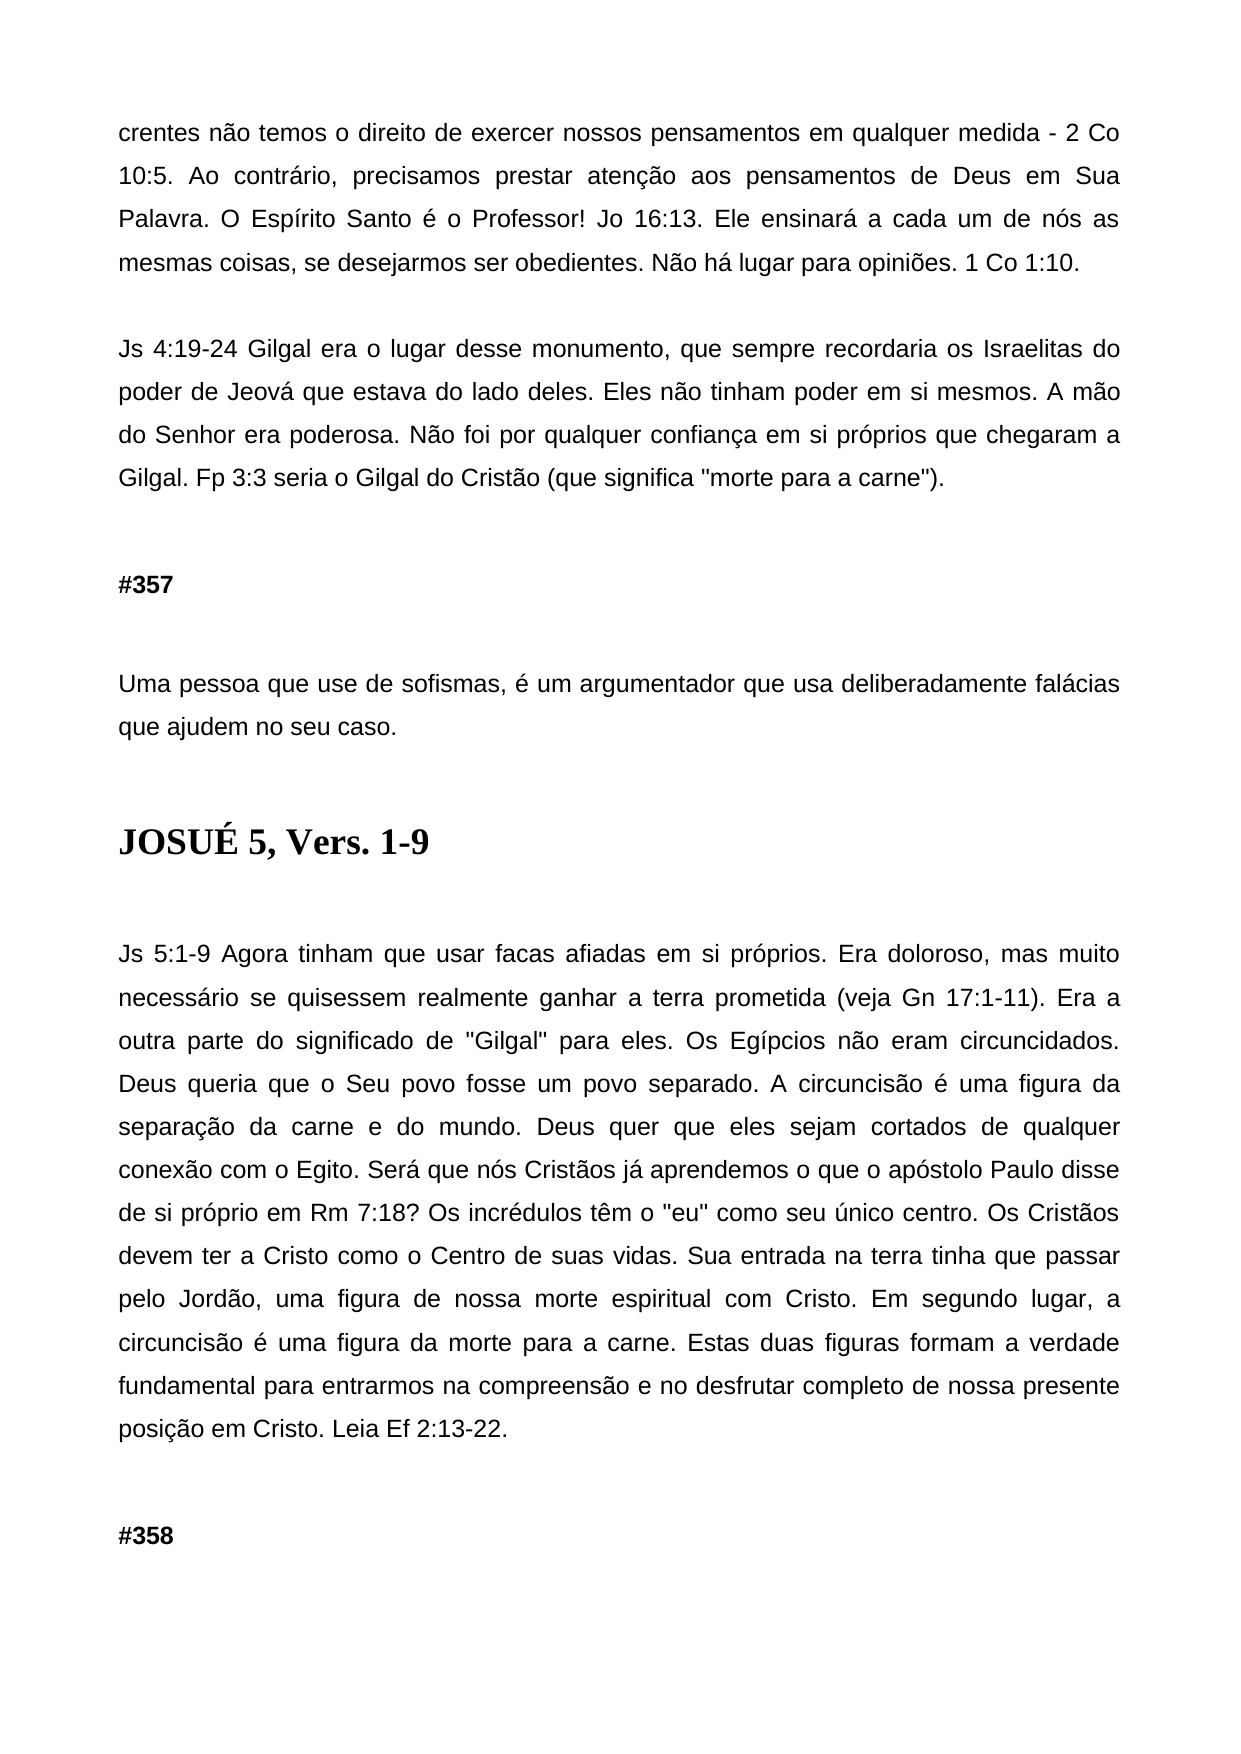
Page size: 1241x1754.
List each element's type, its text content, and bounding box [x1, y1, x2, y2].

text Js 5:1-9 Agora tinham que usar facas afiadas em si próprios. Era doloroso, mas muito necessário se quisessem realmente ganhar a terra prometida (veja Gn 17:1-11). Era a outra parte do significado de "Gilgal" para eles. Os Egípcios não eram circuncidados. Deus queria que o Seu povo fosse um povo separado. A circuncisão é uma figura da separação da carne e do mundo. Deus quer que eles sejam cortados de qualquer conexão com o Egito. Será que nós Cristãos já aprendemos o que o apóstolo Paulo disse de si próprio em Rm 7:18? Os incrédulos têm o "eu" como seu único centro. Os Cristãos devem ter a Cristo como o Centro de suas vidas. Sua entrada na terra tinha que passar pelo Jordão, uma figura de nossa morte espiritual com Cristo. Em segundo lugar, a circuncisão é uma figura da morte para a carne. Estas duas figuras formam a verdade fundamental para entrarmos na compreensão e no desfrutar completo de nossa presente posição em Cristo. Leia Ef 2:13-22. [118, 939, 1122, 1443]
subtitle JOSUÉ 5, Vers. 1-9 [118, 819, 1122, 862]
subtitle #357 [118, 570, 1122, 599]
text Js 4:19-24 Gilgal era o lugar desse monumento, que sempre recordaria os Israelitas do poder de Jeová que estava do lado deles. Eles não tinham poder em si mesmos. A mão do Senhor era poderosa. Não foi por qualquer confiança em si próprios que chegaram a Gilgal. Fp 3:3 seria o Gilgal do Cristão (que significa "morte para a carne"). [118, 334, 1122, 492]
text crentes não temos o direito de exercer nossos pensamentos em qualquer medida - 2 Co 10:5. Ao contrário, precisamos prestar atenção aos pensamentos de Deus em Sua Palavra. O Espírito Santo é o Professor! Jo 16:13. Ele ensinará a cada um de nós as mesmas coisas, se desejarmos ser obedientes. Não há lugar para opiniões. 1 Co 1:10. [118, 118, 1122, 276]
subtitle #358 [118, 1521, 1122, 1550]
text Uma pessoa que use de sofismas, é um argumentador que usa deliberadamente falácias que ajudem no seu caso. [118, 669, 1122, 741]
